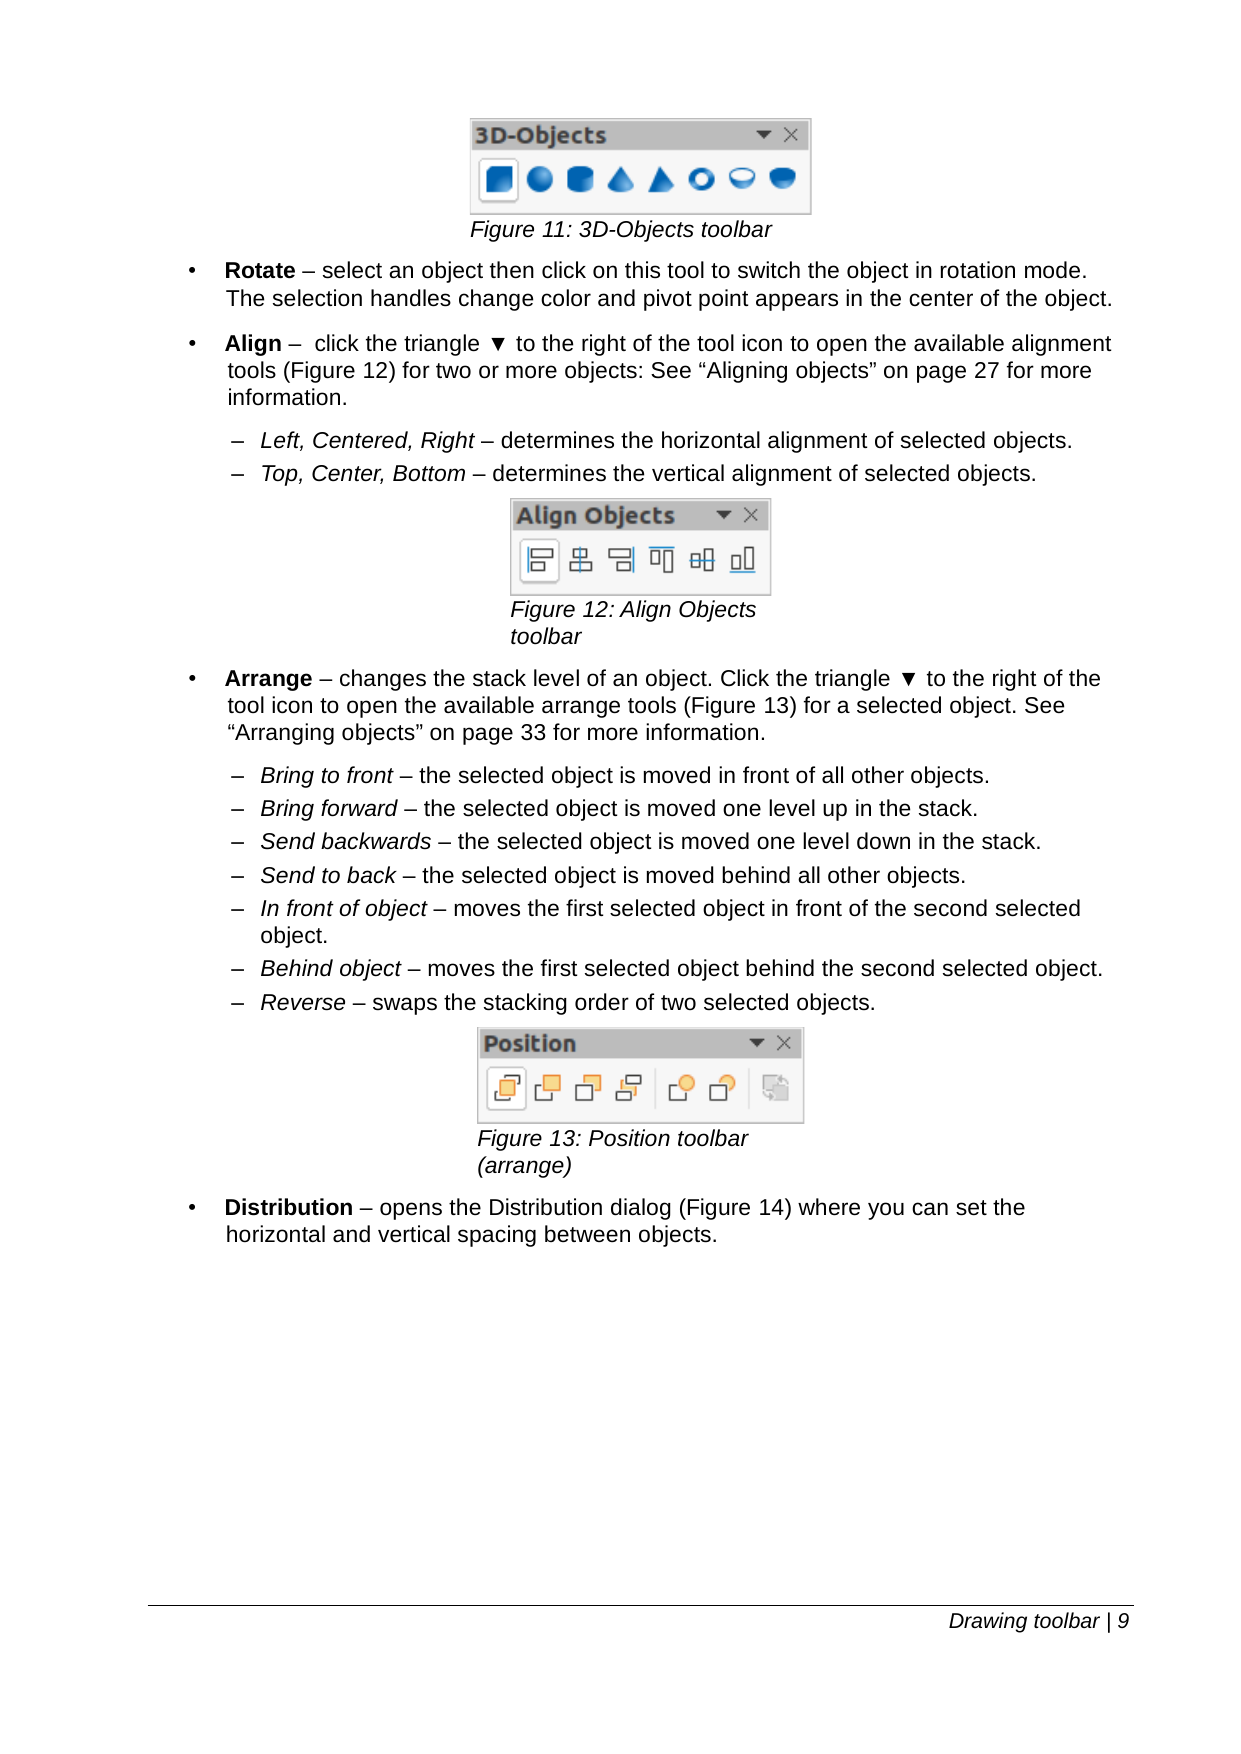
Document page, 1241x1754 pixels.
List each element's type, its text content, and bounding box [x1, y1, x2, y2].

list Bring to front – the selected object is moved in front of all other objects. [231, 761, 1134, 788]
list Bring forward – the selected object is moved one level up in the stack. [231, 794, 1134, 821]
list In front of object – moves the first selected object in front of the second selected object. [231, 894, 1134, 948]
text Figure 11: 3D-Objects toolbar [470, 215, 812, 242]
list Reverse – swaps the stacking order of two selected objects. [231, 988, 1134, 1015]
list Behind object – moves the first selected object behind the second selected object. [231, 955, 1134, 982]
picture [477, 1027, 805, 1124]
list Arrange – changes the stack level of an object. Click the triangle ▼ to the right of the tool icon to open the available arrange tools (Figure 13) for a selected object. See “Arranging objects” on page 33 for more information. [185, 661, 1134, 748]
list Rotate – select an object then click on this tool to switch the object in rotation mode. The selection handles change color and pivot point appears in the center of the object. [185, 254, 1134, 314]
picture [510, 498, 772, 596]
list Align – click the triangle ▼ to the right of the tool icon to open the available alignment tools (Figure 12) for two or more objects: See “Aligning objects” on page 27 for more information. [185, 326, 1134, 413]
list Left, Centered, Right – determines the horizontal alignment of selected objects. [231, 426, 1134, 453]
list Send backwards – the selected object is moved one level down in the stack. [231, 828, 1134, 855]
picture [469, 118, 812, 215]
text Figure 13: Position toolbar (arrange) [477, 1124, 804, 1178]
text Figure 12: Align Objects toolbar [510, 596, 771, 649]
list Send to back – the selected object is moved behind all other objects. [231, 861, 1134, 888]
list Distribution – opens the Distribution dialog (Figure 14) where you can set the horizontal and vertical spacing between objects. [185, 1190, 1134, 1250]
list Top, Center, Bottom – determines the vertical alignment of selected objects. [231, 459, 1134, 486]
